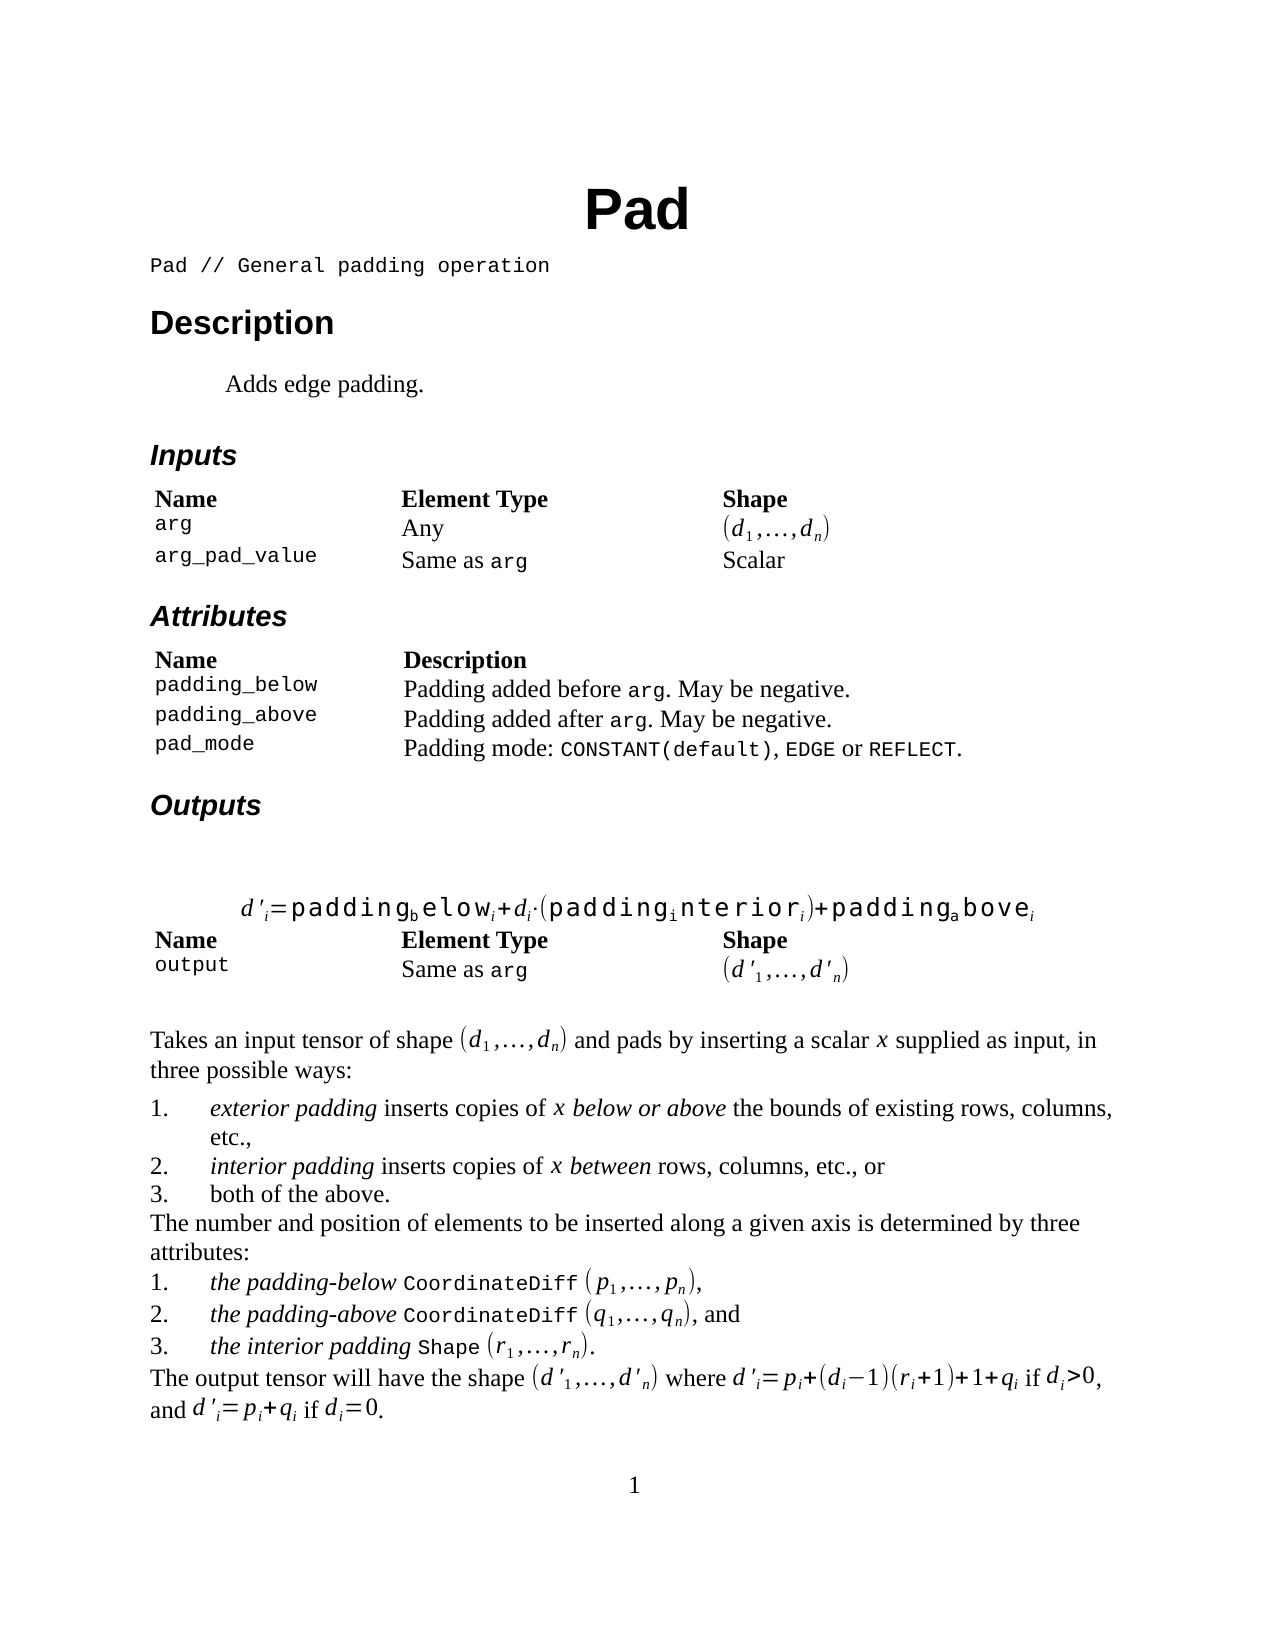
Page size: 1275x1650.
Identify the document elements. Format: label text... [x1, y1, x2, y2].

table_cell Any [397, 513, 718, 545]
table_cell pad_mode [150, 734, 399, 763]
table_cell padding_above [150, 704, 399, 733]
text The output tensor will have the shape where if , and if . [150, 1362, 1125, 1425]
subtitle Attributes [150, 599, 1125, 633]
subtitle Outputs [150, 788, 1125, 822]
table_cell output [150, 954, 397, 986]
subtitle Inputs [150, 438, 1125, 472]
list interior padding inserts copies of between rows, columns, etc., or [150, 1151, 1125, 1179]
table_header Shape [718, 925, 1125, 954]
table_cell Scalar [718, 545, 1125, 574]
title Pad [150, 175, 1125, 242]
subtitle Description [150, 303, 1125, 342]
table_header Name [150, 646, 399, 674]
table_cell arg [150, 513, 397, 545]
table_cell Padding added before arg. May be negative. [399, 674, 1125, 704]
table_cell Same as arg [397, 954, 718, 986]
list both of the above. [150, 1179, 1125, 1208]
table_cell padding_below [150, 674, 399, 704]
table_header Shape [718, 484, 1125, 513]
table_cell [718, 513, 1125, 545]
table_header Name [150, 925, 397, 954]
text Takes an input tensor of shape and pads by inserting a scalar supplied as input, in three possible ways: [150, 1024, 1125, 1084]
table_cell Padding mode: CONSTANT(default), EDGE or REFLECT. [399, 734, 1125, 763]
text The number and position of elements to be inserted along a given axis is determined by three attributes: [150, 1208, 1125, 1266]
table_header Element Type [397, 925, 718, 954]
table_header Element Type [397, 484, 718, 513]
list the interior padding Shape . [150, 1330, 1125, 1362]
text Adds edge padding. [225, 369, 1125, 398]
table_header Description [399, 646, 1125, 674]
table_cell Padding added after arg. May be negative. [399, 704, 1125, 733]
list the padding-below CoordinateDiff , [150, 1266, 1125, 1298]
text Pad // General padding operation [150, 254, 1125, 278]
table_cell arg_pad_value [150, 545, 397, 574]
table_header Name [150, 484, 397, 513]
list the padding-above CoordinateDiff , and [150, 1298, 1125, 1330]
list exterior padding inserts copies of below or above the bounds of existing rows, columns, etc., [150, 1093, 1125, 1151]
table_cell [718, 954, 1125, 986]
table_cell Same as arg [397, 545, 718, 574]
